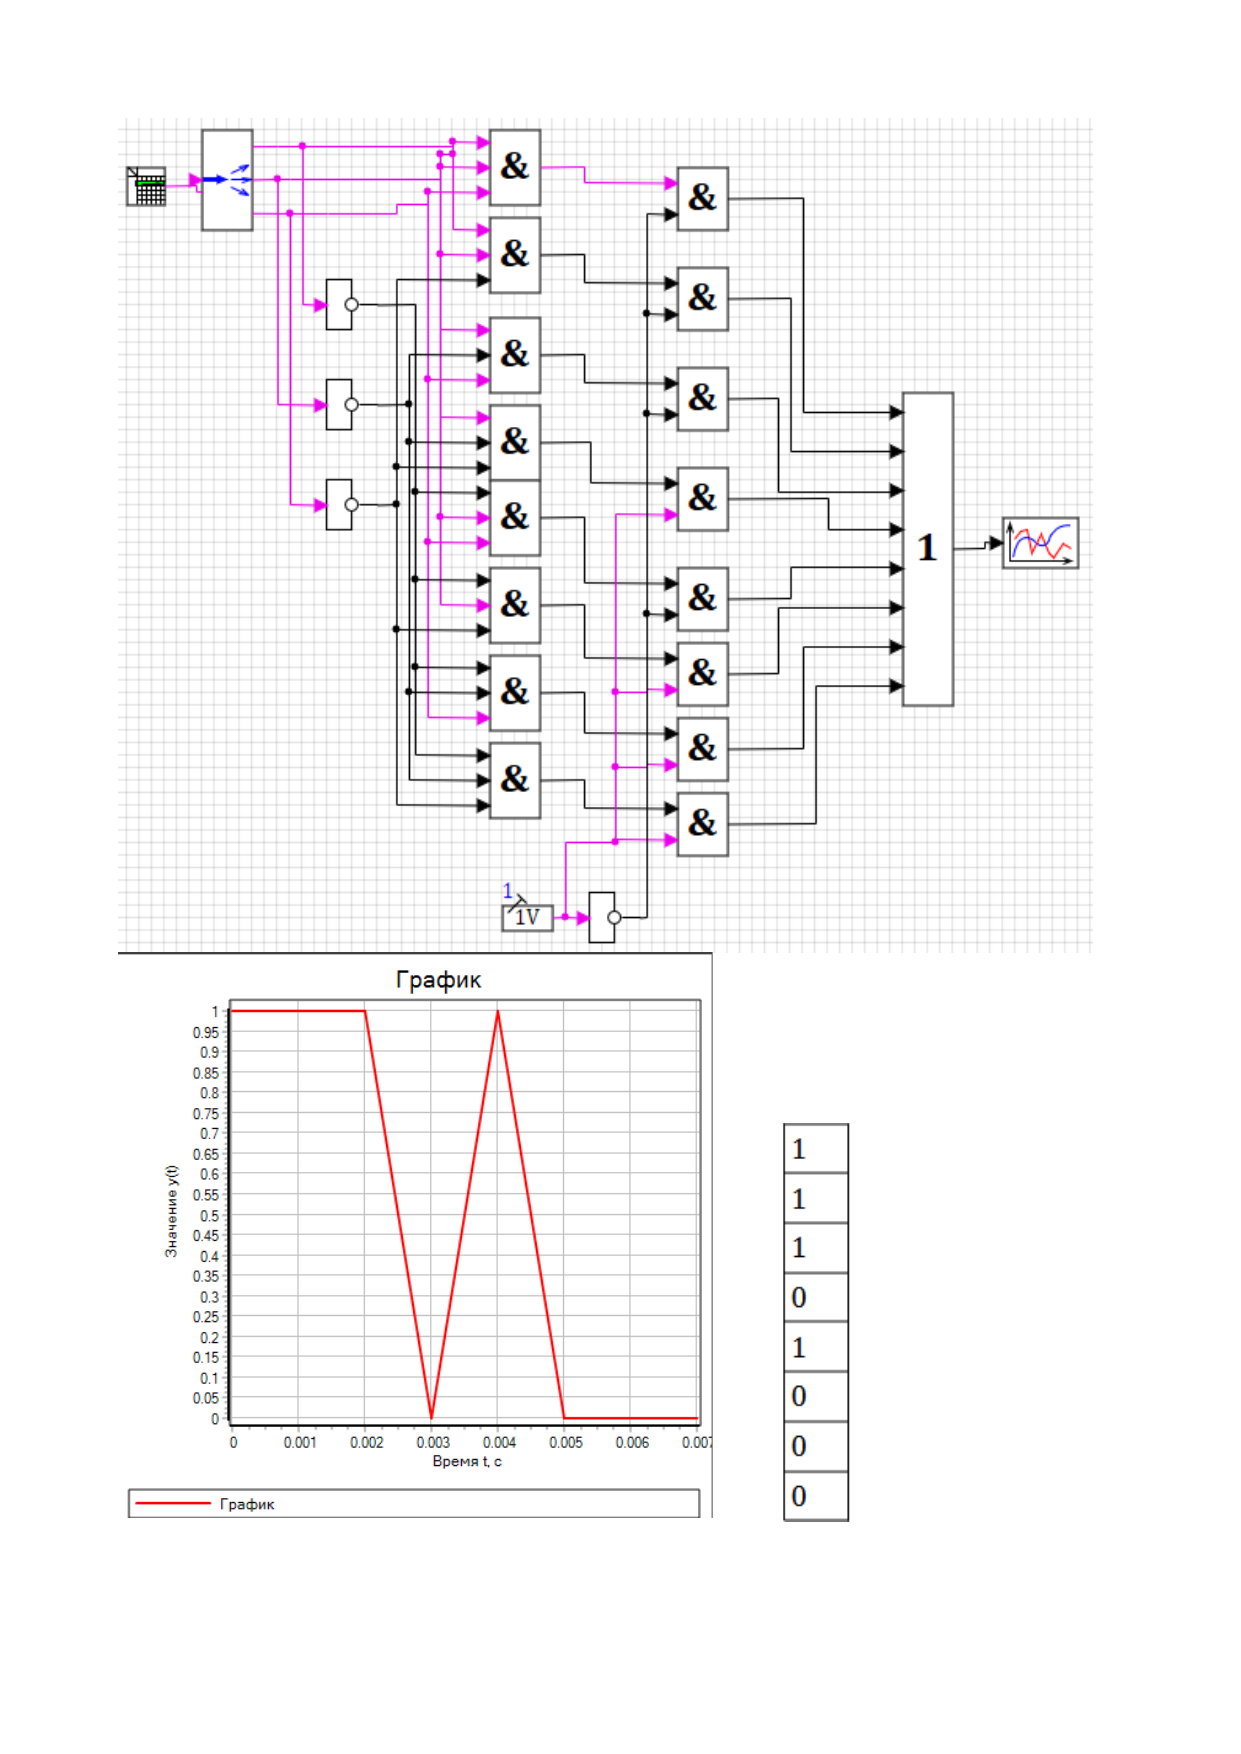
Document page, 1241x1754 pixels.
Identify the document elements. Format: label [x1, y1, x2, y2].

picture [782, 1123, 851, 1522]
picture [118, 118, 1094, 1518]
